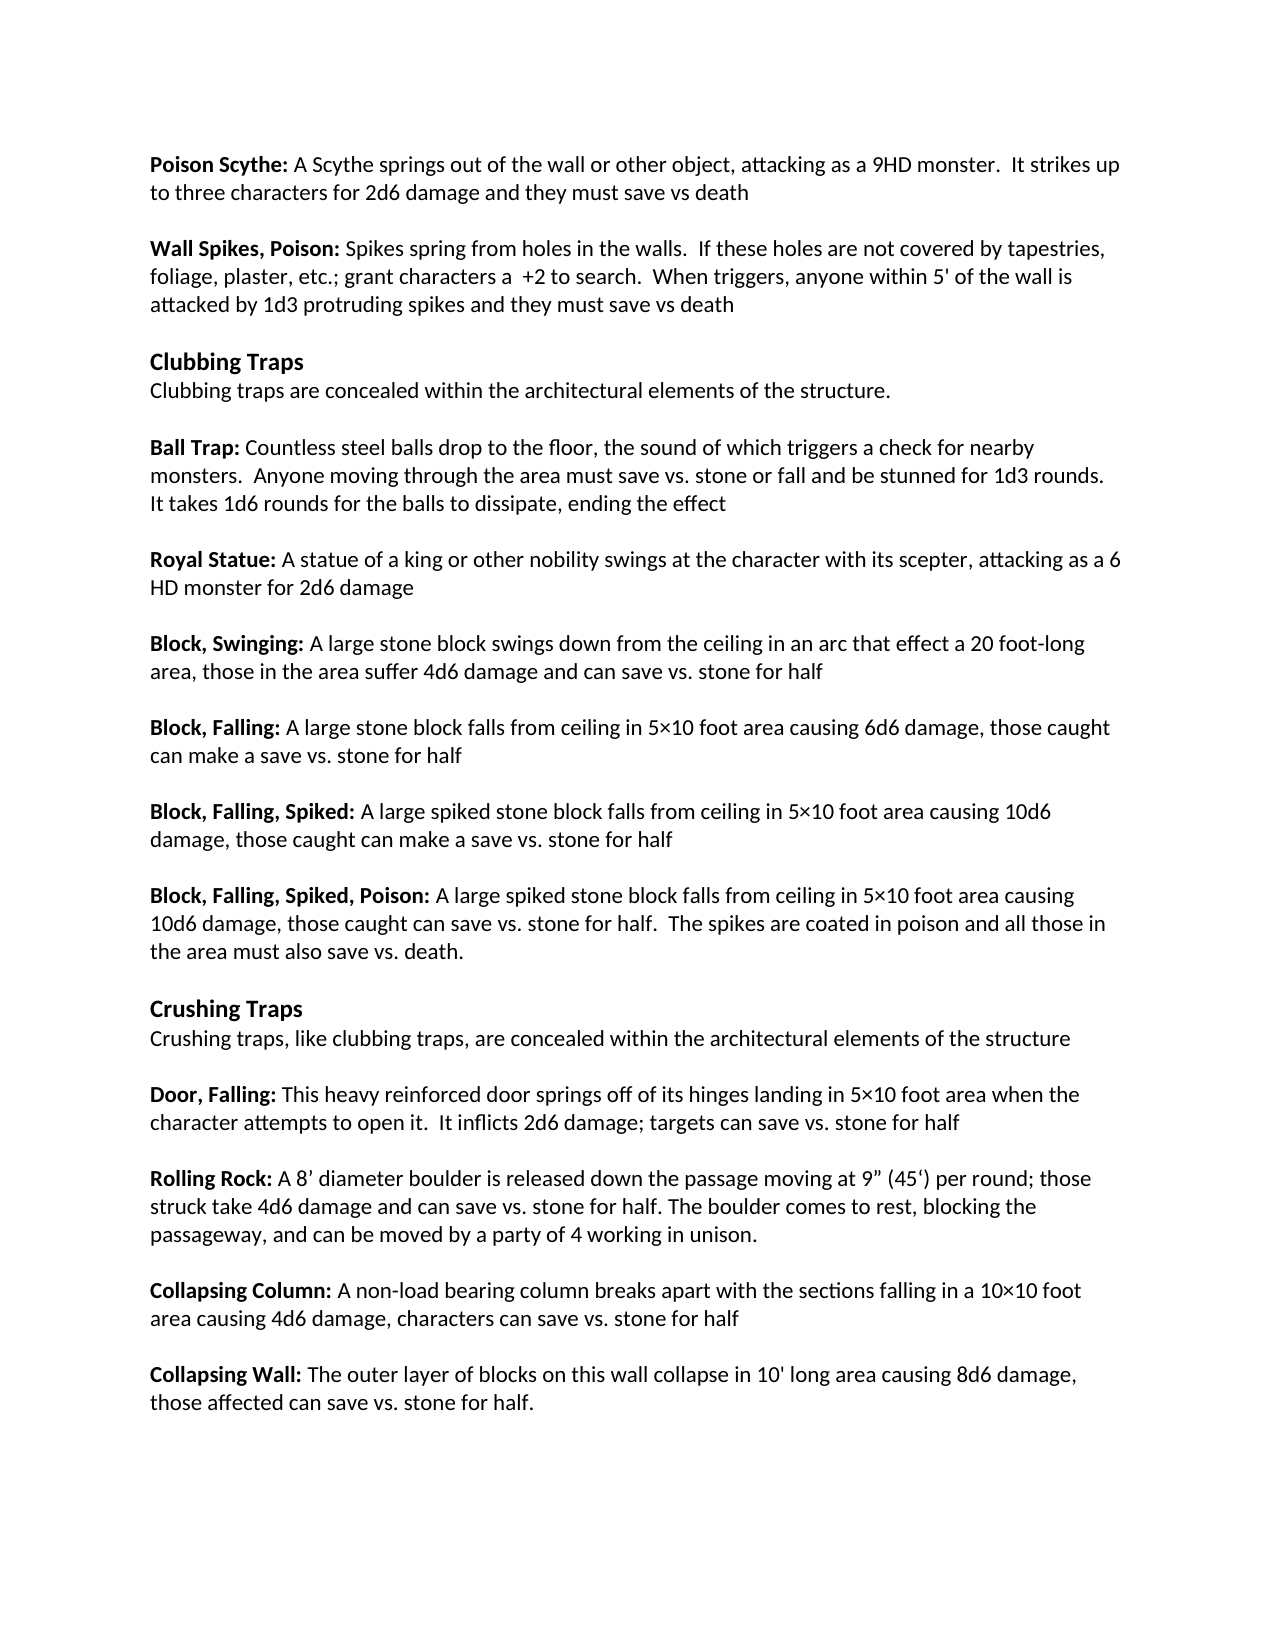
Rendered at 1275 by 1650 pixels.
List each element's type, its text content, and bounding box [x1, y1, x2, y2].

text Block, Falling: A large stone block falls from ceiling in 5×10 foot area causing 6d6 damage, those caught can make a save vs. stone for half [150, 713, 1125, 769]
text Rolling Rock: A 8’ diameter boulder is released down the passage moving at 9” (45‘) per round; those struck take 4d6 damage and can save vs. stone for half. The boulder comes to rest, blocking the passageway, and can be moved by a party of 4 working in unison. [150, 1164, 1125, 1248]
text Collapsing Wall: The outer layer of blocks on this wall collapse in 10' long area causing 8d6 damage, those affected can save vs. stone for half. [150, 1360, 1125, 1416]
text Royal Statue: A statue of a king or other nobility swings at the character with its scepter, attacking as a 6 HD monster for 2d6 damage [150, 545, 1125, 601]
text Block, Falling, Spiked: A large spiked stone block falls from ceiling in 5×10 foot area causing 10d6 damage, those caught can make a save vs. stone for half [150, 797, 1125, 853]
text Collapsing Column: A non-load bearing column breaks apart with the sections falling in a 10×10 foot area causing 4d6 damage, characters can save vs. stone for half [150, 1276, 1125, 1332]
text Clubbing traps are concealed within the architectural elements of the structure. [150, 377, 1125, 405]
text Block, Swinging: A large stone block swings down from the ceiling in an arc that effect a 20 foot-long area, those in the area suffer 4d6 damage and can save vs. stone for half [150, 629, 1125, 685]
text Clubbing Traps [150, 346, 1125, 377]
text Poison Scythe: A Scythe springs out of the wall or other object, attacking as a 9HD monster. It strikes up to three characters for 2d6 damage and they must save vs death [150, 150, 1125, 206]
text Block, Falling, Spiked, Poison: A large spiked stone block falls from ceiling in 5×10 foot area causing 10d6 damage, those caught can save vs. stone for half. The spikes are coated in poison and all those in the area must also save vs. death. [150, 881, 1125, 965]
text Ball Trap: Countless steel balls drop to the floor, the sound of which triggers a check for nearby monsters. Anyone moving through the area must save vs. stone or fall and be stunned for 1d3 rounds. It takes 1d6 rounds for the balls to dissipate, ending the effect [150, 433, 1125, 517]
text Wall Spikes, Poison: Spikes spring from holes in the walls. If these holes are not covered by tapestries, foliage, plaster, etc.; grant characters a +2 to search. When triggers, anyone within 5' of the wall is attacked by 1d3 protruding spikes and they must save vs death [150, 234, 1125, 318]
text Door, Falling: This heavy reinforced door springs off of its hinges landing in 5×10 foot area when the character attempts to open it. It inflicts 2d6 damage; targets can save vs. stone for half [150, 1080, 1125, 1136]
text Crushing Traps [150, 993, 1125, 1024]
text Crushing traps, like clubbing traps, are concealed within the architectural elements of the structure [150, 1024, 1125, 1052]
